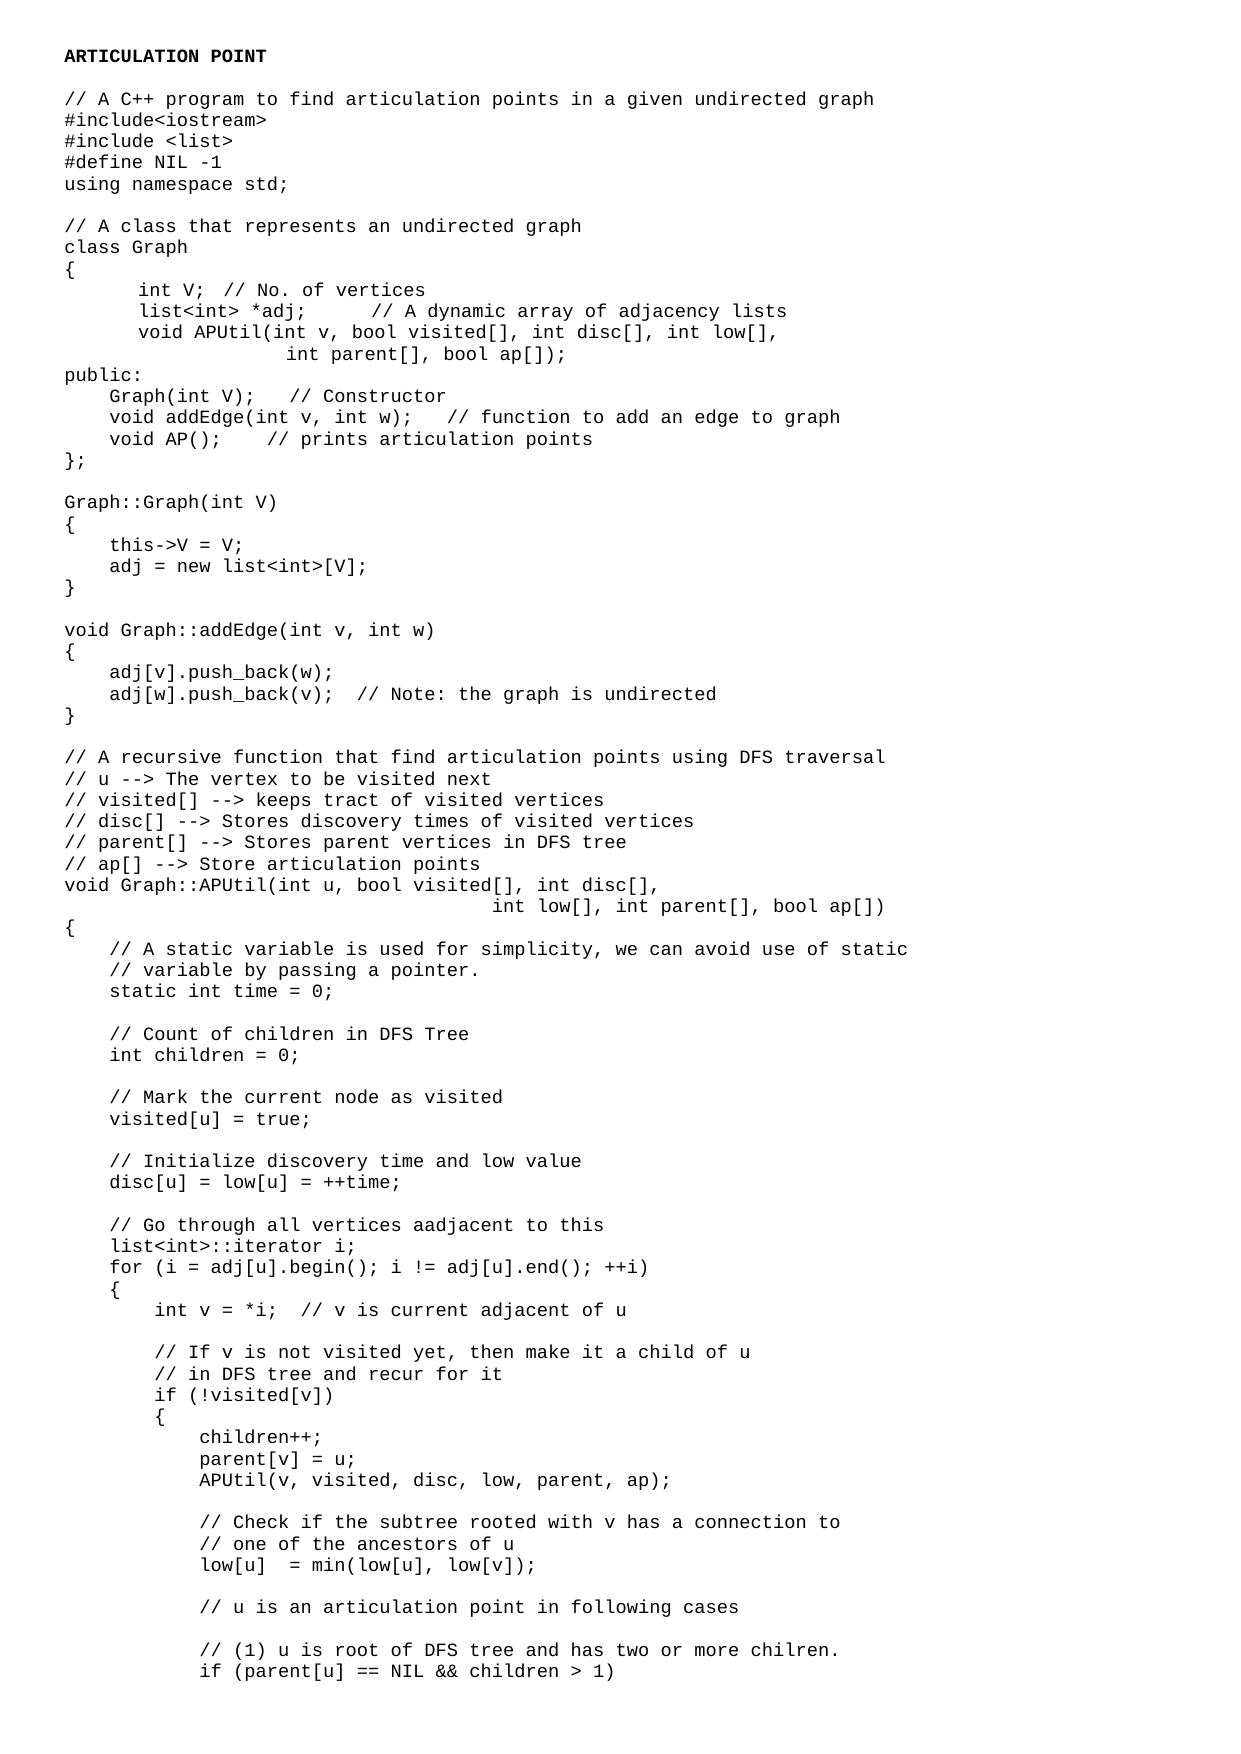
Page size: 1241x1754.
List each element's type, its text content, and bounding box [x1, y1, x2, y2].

text low[u] = min(low[u], low[v]); [64, 1556, 1123, 1577]
text } [64, 706, 1123, 727]
text visited[u] = true; [64, 1109, 1123, 1131]
text adj = new list<int>[V]; [64, 557, 1123, 578]
text }; [64, 451, 1123, 472]
text void APUtil(int v, bool visited[], int disc[], int low[], [64, 323, 1123, 344]
text { [64, 514, 1123, 536]
text disc[u] = low[u] = ++time; [64, 1173, 1123, 1194]
text { [64, 1407, 1123, 1428]
text void AP(); // prints articulation points [64, 429, 1123, 451]
text int parent[], bool ap[]); [64, 344, 1123, 366]
text // Mark the current node as visited [64, 1088, 1123, 1109]
text #define NIL -1 [64, 153, 1123, 174]
text // A static variable is used for simplicity, we can avoid use of static [64, 939, 1123, 961]
text // Initialize discovery time and low value [64, 1152, 1123, 1173]
text { [64, 642, 1123, 663]
text void Graph::APUtil(int u, bool visited[], int disc[], [64, 876, 1123, 897]
text void Graph::addEdge(int v, int w) [64, 621, 1123, 642]
text list<int>::iterator i; [64, 1237, 1123, 1258]
text Graph(int V); // Constructor [64, 387, 1123, 408]
text #include <list> [64, 132, 1123, 153]
text // Go through all vertices aadjacent to this [64, 1216, 1123, 1237]
text public: [64, 366, 1123, 387]
text // in DFS tree and recur for it [64, 1364, 1123, 1386]
text int children = 0; [64, 1046, 1123, 1067]
text int V; // No. of vertices [64, 281, 1123, 302]
text #include<iostream> [64, 111, 1123, 132]
text // Count of children in DFS Tree [64, 1024, 1123, 1046]
text for (i = adj[u].begin(); i != adj[u].end(); ++i) [64, 1258, 1123, 1279]
text adj[w].push_back(v); // Note: the graph is undirected [64, 684, 1123, 706]
text { [64, 259, 1123, 281]
text Graph::Graph(int V) [64, 493, 1123, 514]
text APUtil(v, visited, disc, low, parent, ap); [64, 1471, 1123, 1492]
text static int time = 0; [64, 982, 1123, 1003]
text using namespace std; [64, 174, 1123, 196]
text // A recursive function that find articulation points using DFS traversal [64, 748, 1123, 769]
text // A class that represents an undirected graph [64, 217, 1123, 238]
text parent[v] = u; [64, 1449, 1123, 1471]
text { [64, 1279, 1123, 1301]
text // If v is not visited yet, then make it a child of u [64, 1343, 1123, 1364]
text if (!visited[v]) [64, 1386, 1123, 1407]
text // disc[] --> Stores discovery times of visited vertices [64, 812, 1123, 833]
text // Check if the subtree rooted with v has a connection to [64, 1513, 1123, 1534]
text } [64, 578, 1123, 599]
text list<int> *adj; // A dynamic array of adjacency lists [64, 302, 1123, 323]
text // parent[] --> Stores parent vertices in DFS tree [64, 833, 1123, 854]
text // A C++ program to find articulation points in a given undirected graph [64, 89, 1123, 111]
text // visited[] --> keeps tract of visited vertices [64, 791, 1123, 812]
text // one of the ancestors of u [64, 1534, 1123, 1556]
text this->V = V; [64, 536, 1123, 557]
text // u --> The vertex to be visited next [64, 769, 1123, 791]
text int v = *i; // v is current adjacent of u [64, 1301, 1123, 1322]
text adj[v].push_back(w); [64, 663, 1123, 684]
text children++; [64, 1428, 1123, 1449]
text ARTICULATION POINT [64, 47, 1123, 68]
text void addEdge(int v, int w); // function to add an edge to graph [64, 408, 1123, 429]
text class Graph [64, 238, 1123, 259]
text int low[], int parent[], bool ap[]) [64, 897, 1123, 918]
text // (1) u is root of DFS tree and has two or more chilren. [64, 1641, 1123, 1662]
text { [64, 918, 1123, 939]
text // ap[] --> Store articulation points [64, 854, 1123, 876]
text // variable by passing a pointer. [64, 961, 1123, 982]
text // u is an articulation point in following cases [64, 1598, 1123, 1619]
text if (parent[u] == NIL && children > 1) [64, 1662, 1123, 1683]
